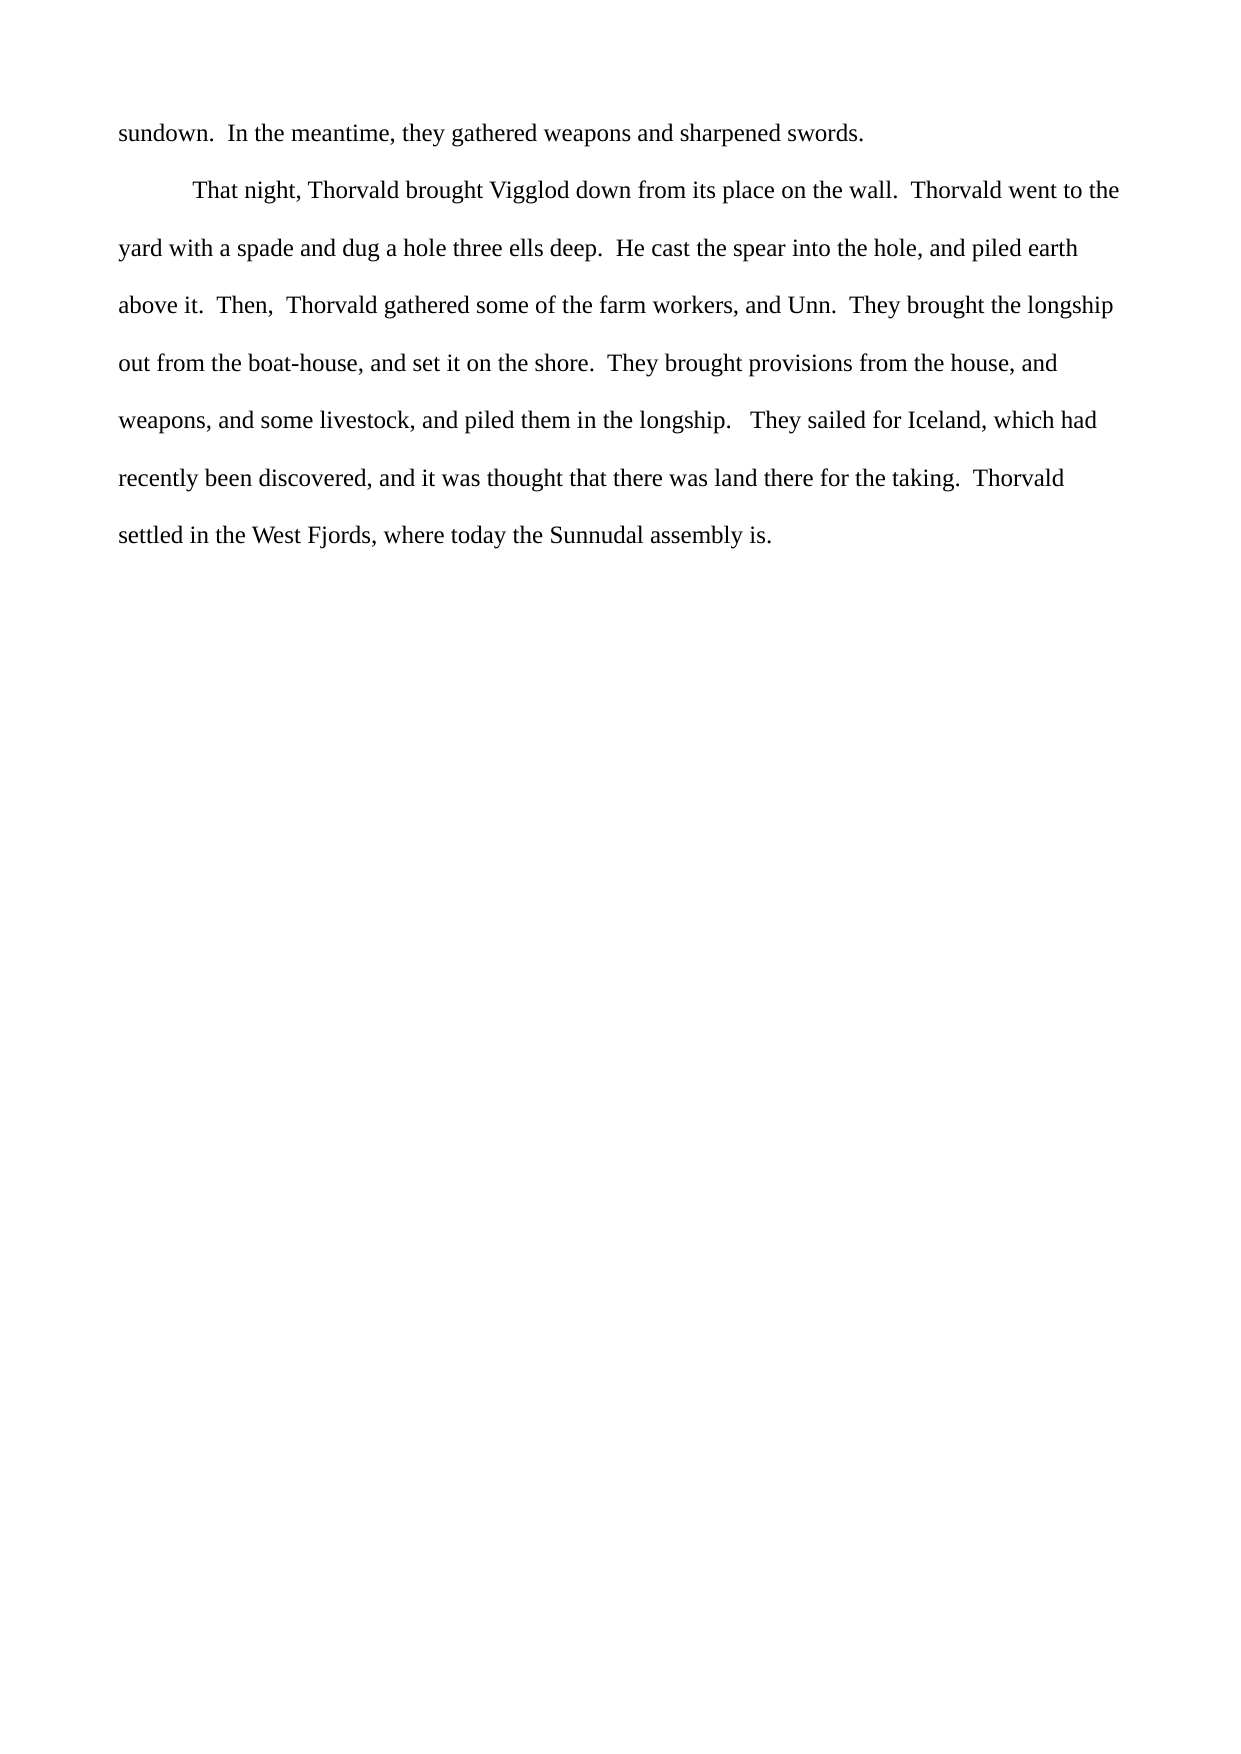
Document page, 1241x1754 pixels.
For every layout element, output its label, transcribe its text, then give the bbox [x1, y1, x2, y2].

text sundown. In the meantime, they gathered weapons and sharpened swords. [118, 118, 1122, 147]
text That night, Thorvald brought Vigglod down from its place on the wall. Thorvald went to the yard with a spade and dug a hole three ells deep. He cast the spear into the hole, and piled earth above it. Then, Thorvald gathered some of the farm workers, and Unn. They brought the longship out from the boat-house, and set it on the shore. They brought provisions from the house, and weapons, and some livestock, and piled them in the longship. They sailed for Iceland, which had recently been discovered, and it was thought that there was land there for the taking. Thorvald settled in the West Fjords, where today the Sunnudal assembly is. [118, 176, 1122, 549]
